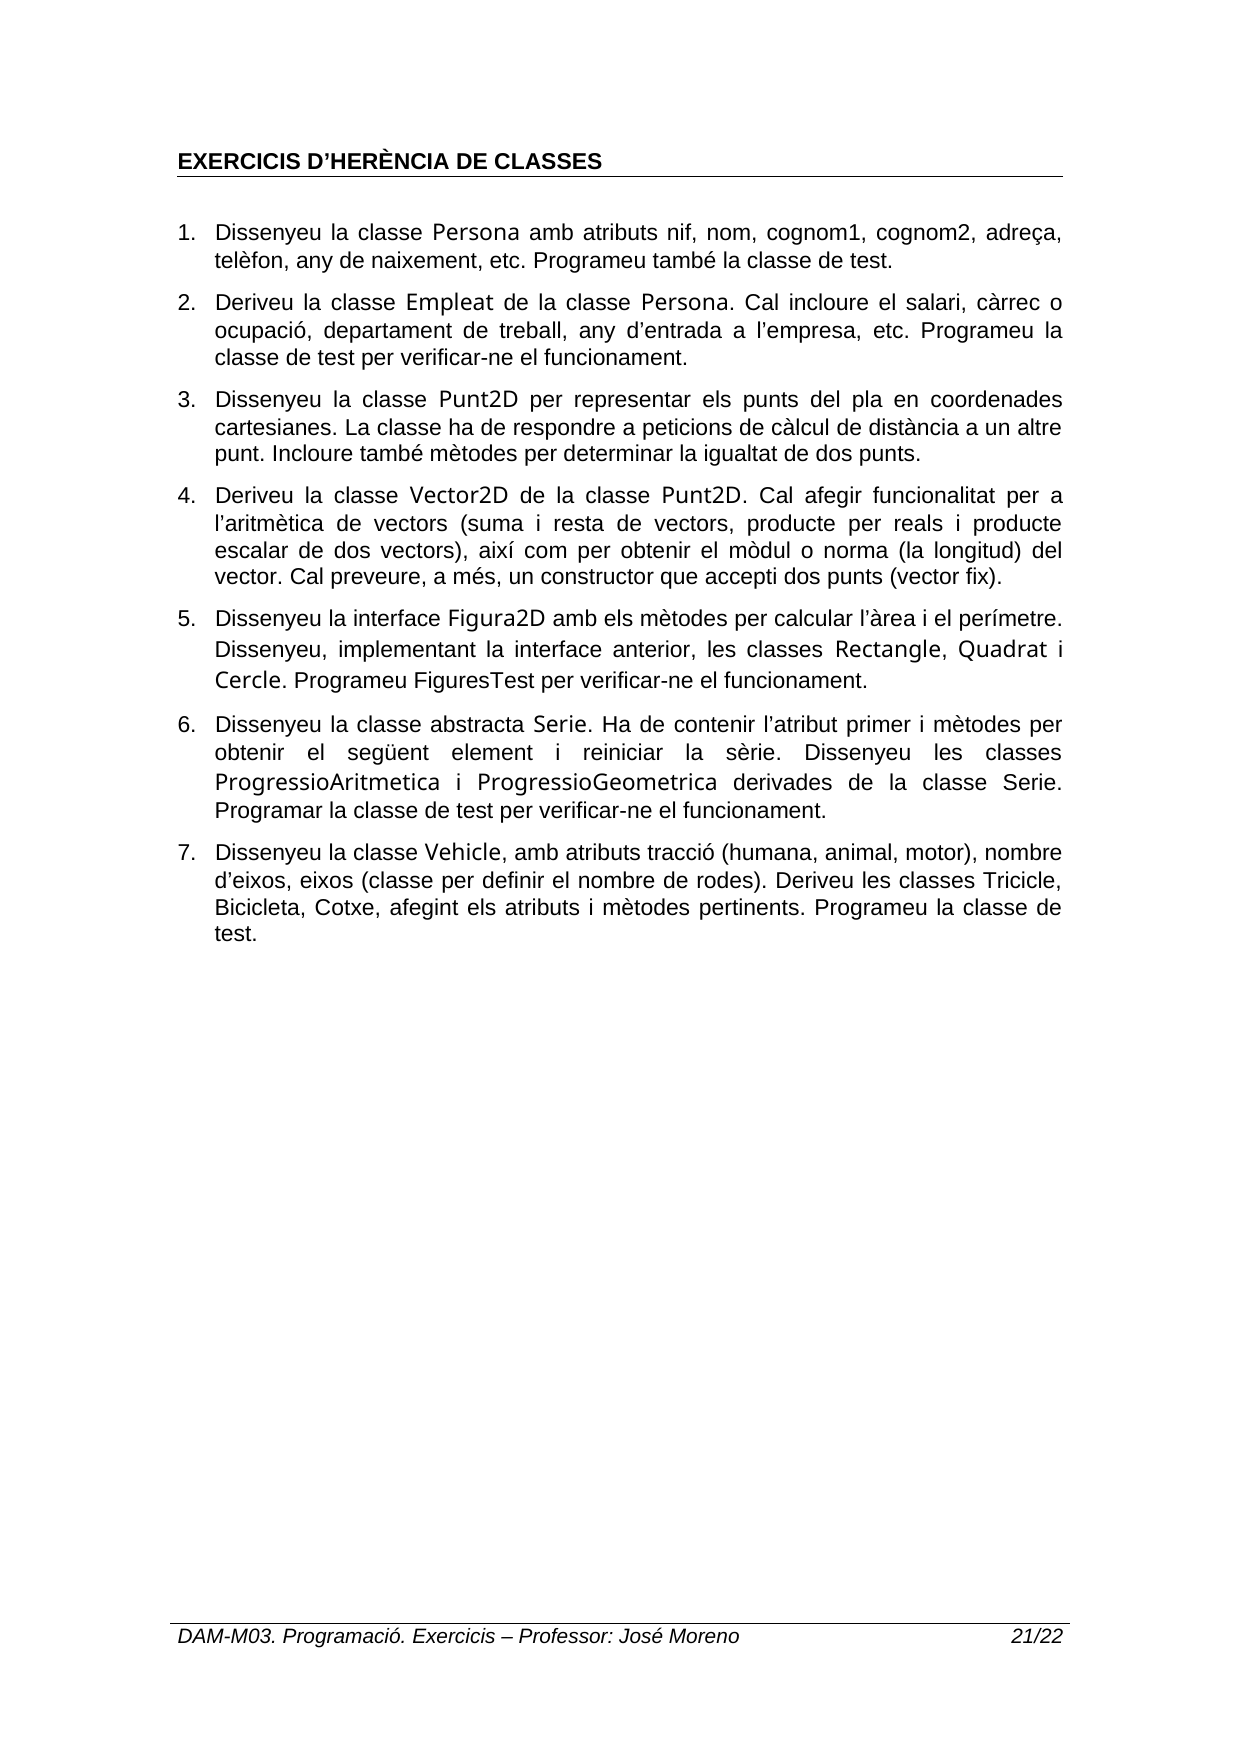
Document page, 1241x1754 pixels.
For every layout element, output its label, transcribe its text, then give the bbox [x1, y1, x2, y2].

list Dissenyeu la classe Punt2D per representar els punts del pla en coordenades cartesianes. La classe ha de respondre a peticions de càlcul de distància a un altre punt. Incloure també mètodes per determinar la igualtat de dos punts. [177, 383, 1063, 467]
list Dissenyeu la interface Figura2D amb els mètodes per calcular l’àrea i el perímetre. Dissenyeu, implementant la interface anterior, les classes Rectangle, Quadrat i Cercle. Programeu FiguresTest per verificar-ne el funcionament. [177, 602, 1063, 696]
list Deriveu la classe Empleat de la classe Persona. Cal incloure el salari, càrrec o ocupació, departament de treball, any d’entrada a l’empresa, etc. Programeu la classe de test per verificar-ne el funcionament. [177, 286, 1063, 370]
subtitle EXERCICIS D’HERÈNCIA DE CLASSES [177, 148, 1063, 176]
list Deriveu la classe Vector2D de la classe Punt2D. Cal afegir funcionalitat per a l’aritmètica de vectors (suma i resta de vectors, producte per reals i producte escalar de dos vectors), així com per obtenir el mòdul o norma (la longitud) del vector. Cal preveure, a més, un constructor que accepti dos punts (vector fix). [177, 479, 1063, 589]
list Dissenyeu la classe abstracta Serie. Ha de contenir l’atribut primer i mètodes per obtenir el següent element i reiniciar la sèrie. Dissenyeu les classes ProgressioAritmetica i ProgressioGeometrica derivades de la classe Serie. Programar la classe de test per verificar-ne el funcionament. [177, 708, 1063, 823]
list Dissenyeu la classe Persona amb atributs nif, nom, cognom1, cognom2, adreça, telèfon, any de naixement, etc. Programeu també la classe de test. [177, 216, 1063, 274]
list Dissenyeu la classe Vehicle, amb atributs tracció (humana, animal, motor), nombre d’eixos, eixos (classe per definir el nombre de rodes). Deriveu les classes Tricicle, Bicicleta, Cotxe, afegint els atributs i mètodes pertinents. Programeu la classe de test. [177, 836, 1063, 946]
